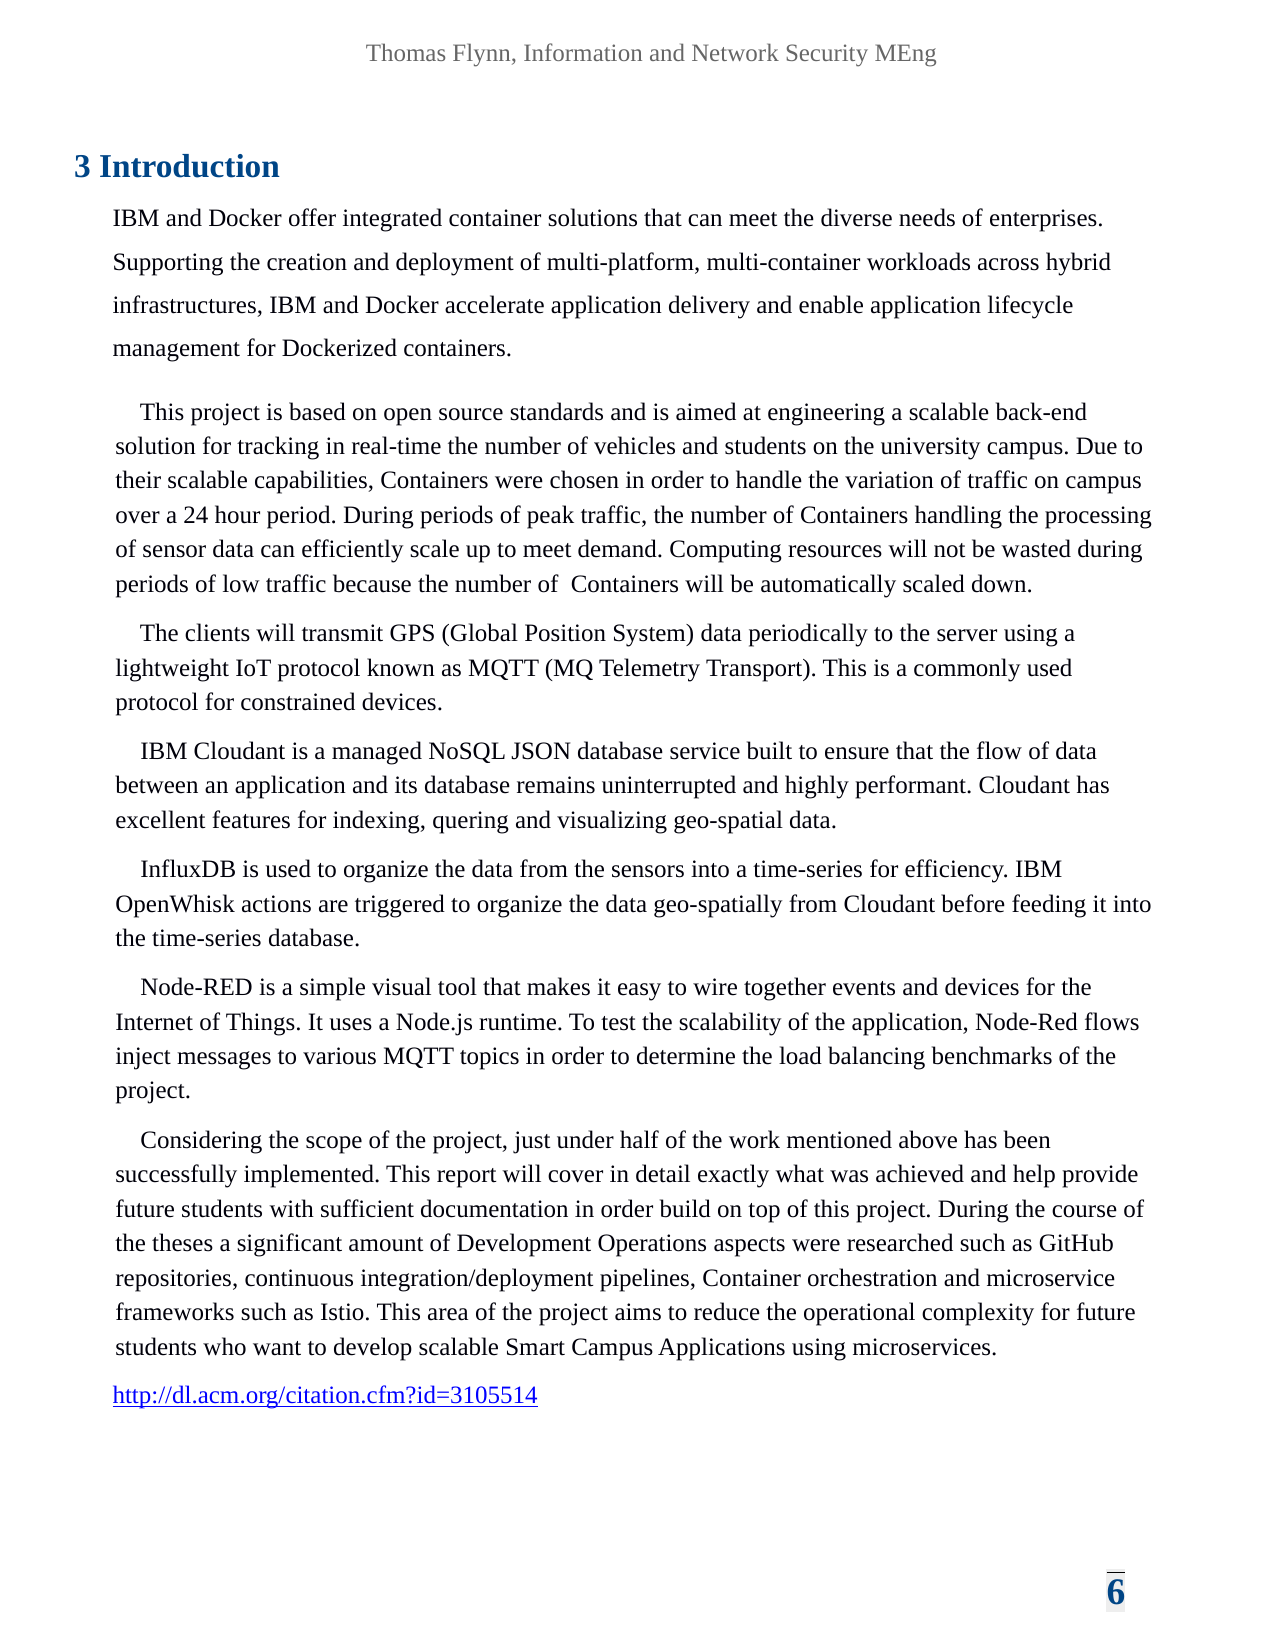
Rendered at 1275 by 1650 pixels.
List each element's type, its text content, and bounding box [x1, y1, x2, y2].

text The clients will transmit GPS (Global Position System) data periodically to the server using a lightweight IoT protocol known as MQTT (MQ Telemetry Transport). This is a commonly used protocol for constrained devices. [115, 618, 1160, 716]
text Node-RED is a simple visual tool that makes it easy to wire together events and devices for the Internet of Things. It uses a Node.js runtime. To test the scalability of the application, Node-Red flows inject messages to various MQTT topics in order to determine the load balancing benchmarks of the project. [115, 972, 1160, 1104]
text Considering the scope of the project, just under half of the work mentioned above has been successfully implemented. This report will cover in detail exactly what was achieved and help provide future students with sufficient documentation in order build on top of this project. During the course of the theses a significant amount of Development Operations aspects were researched such as GitHub repositories, continuous integration/deployment pipelines, Container orchestration and microservice frameworks such as Istio. This area of the project aims to reduce the operational complexity for future students who want to develop scalable Smart Campus Applications using microservices. [115, 1125, 1160, 1360]
text InfluxDB is used to organize the data from the sensors into a time-series for efficiency. IBM OpenWhisk actions are triggered to organize the data geo-spatially from Cloudant before feeding it into the time-series database. [115, 854, 1160, 952]
text http://dl.acm.org/citation.cfm?id=3105514 [112, 1381, 1125, 1409]
text IBM Cloudant is a managed NoSQL JSON database service built to ensure that the flow of data between an application and its database remains uninterrupted and highly performant. Cloudant has excellent features for indexing, quering and visualizing geo-spatial data. [115, 736, 1160, 834]
text This project is based on open source standards and is aimed at engineering a scalable back-end solution for tracking in real-time the number of vehicles and students on the university campus. Due to their scalable capabilities, Containers were chosen in order to handle the variation of traffic on campus over a 24 hour period. During periods of peak traffic, the number of Containers handling the processing of sensor data can efficiently scale up to meet demand. Computing resources will not be wasted during periods of low traffic because the number of Containers will be automatically scaled down. [115, 397, 1160, 598]
subtitle 3 Introduction [74, 146, 1125, 184]
text IBM and Docker offer integrated container solutions that can meet the diverse needs of enterprises. Supporting the creation and deployment of multi-platform, multi-container workloads across hybrid infrastructures, IBM and Docker accelerate application delivery and enable application lifecycle management for Dockerized containers. [112, 203, 1125, 362]
